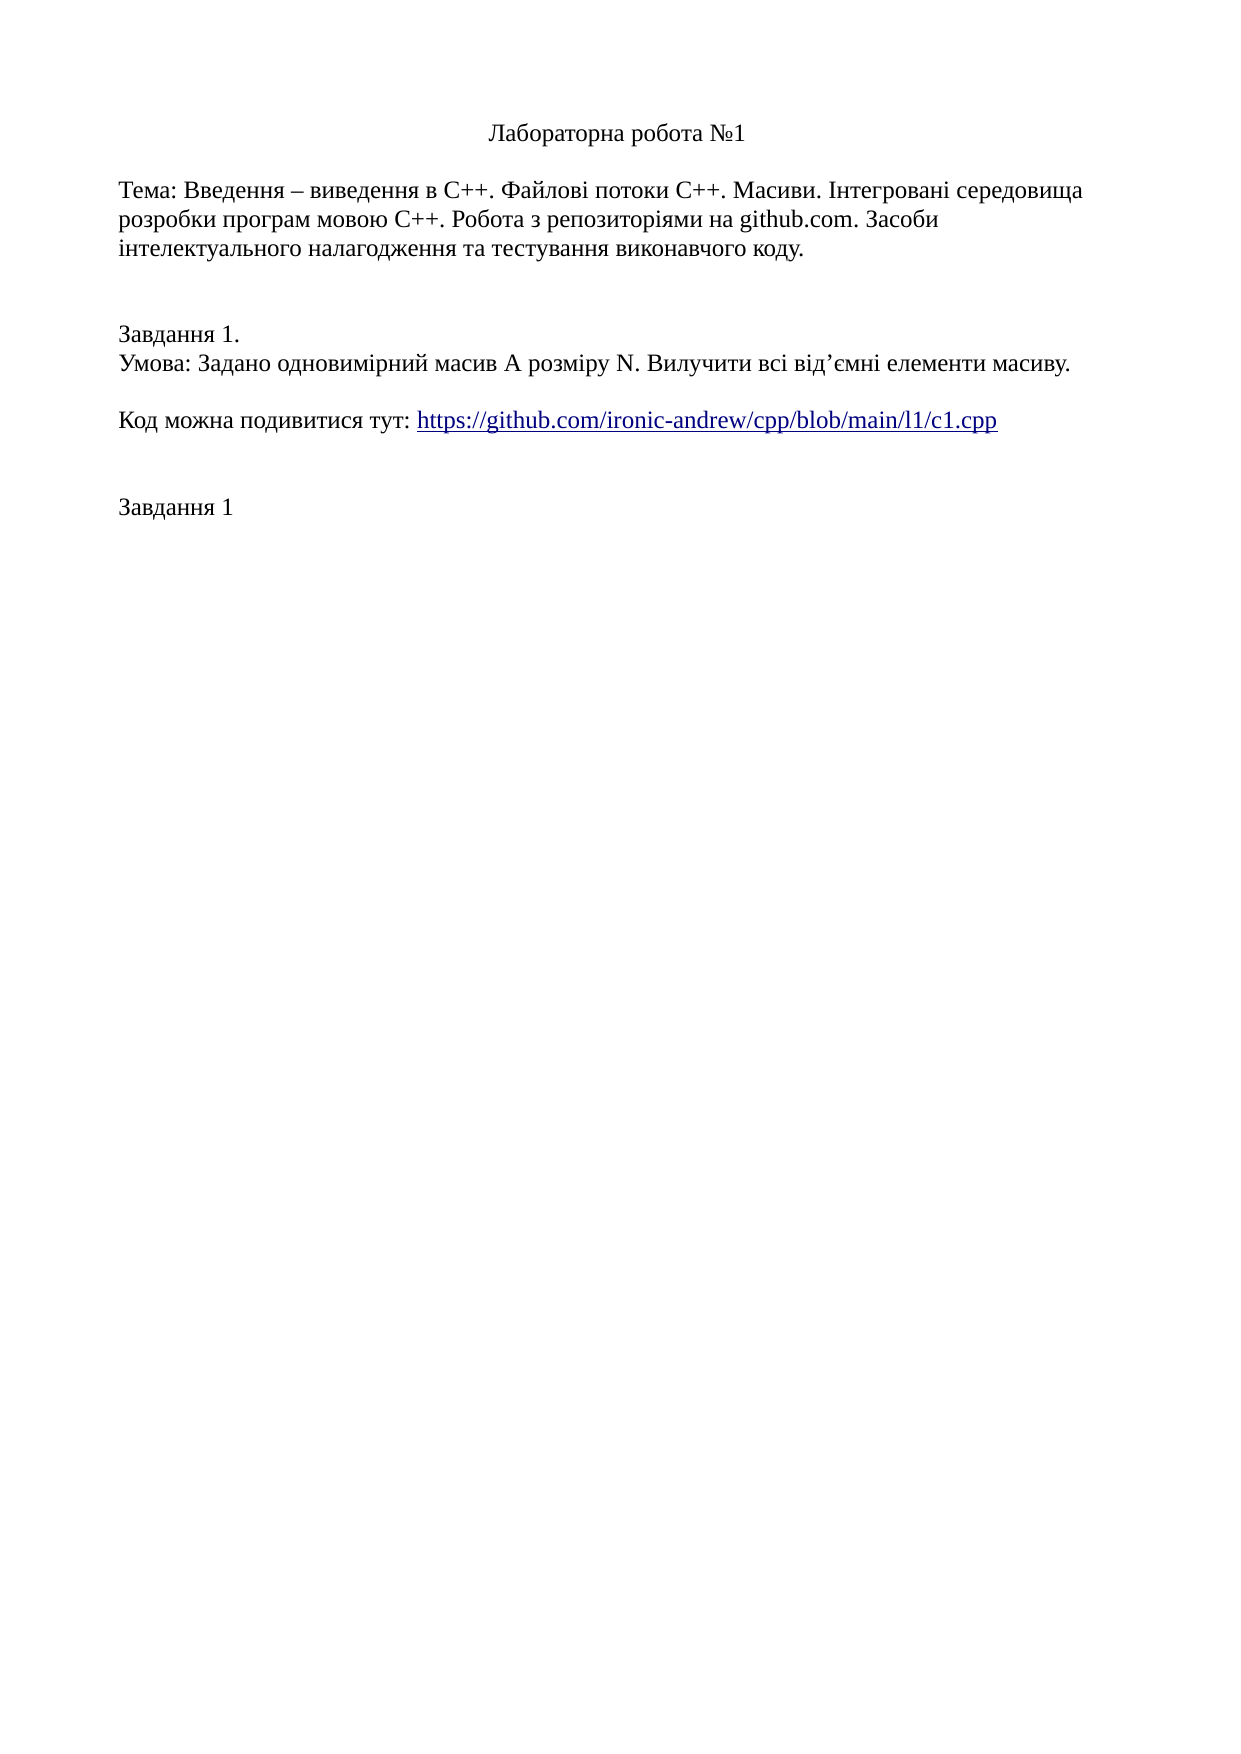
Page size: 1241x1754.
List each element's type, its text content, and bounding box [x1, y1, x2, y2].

text Код можна подивитися тут: https://github.com/ironic-andrew/cpp/blob/main/l1/c1.cpp [118, 406, 1122, 434]
text Тема: Введення – виведення в С++. Файлові потоки С++. Масиви. Інтегровані середовища розробки програм мовою С++. Робота з репозиторіями на github.com. Засоби інтелектуального налагодження та тестування виконавчого коду. [118, 176, 1122, 262]
text Завдання 1. [118, 319, 1122, 348]
text Лабораторна робота №1 [118, 118, 1122, 147]
text Завдання 1 [118, 492, 1122, 521]
text Умова: Задано одновимірний масив А розміру N. Вилучити всі від’ємні елементи масиву. [118, 348, 1122, 377]
